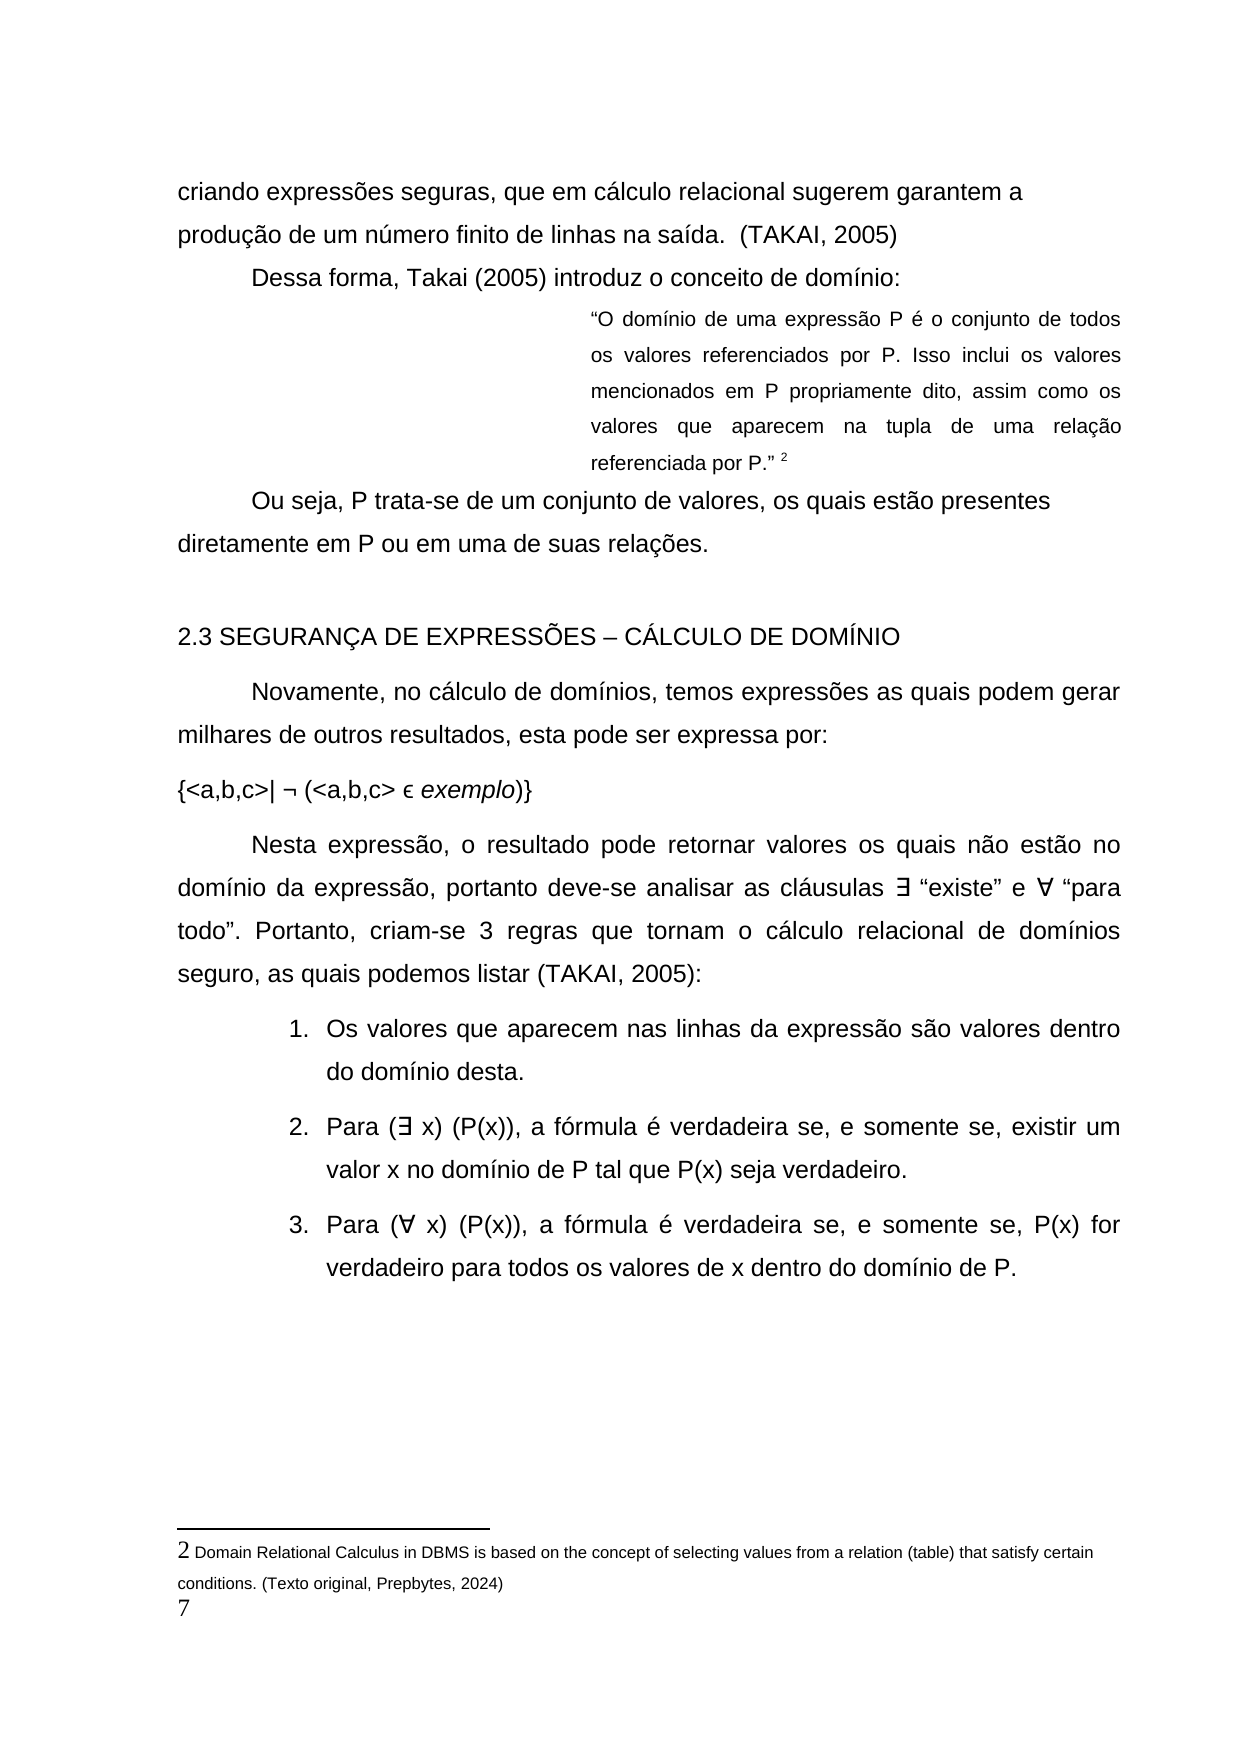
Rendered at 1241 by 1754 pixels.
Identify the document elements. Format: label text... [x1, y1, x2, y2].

list Para (∀ x) (P(x)), a fórmula é verdadeira se, e somente se, P(x) for verdadeiro para todos os valores de x dentro do domínio de P. [288, 1210, 1122, 1282]
text 2.3 SEGURANÇA DE EXPRESSÕES – CÁLCULO DE DOMÍNIO [177, 622, 1122, 650]
list Os valores que aparecem nas linhas da expressão são valores dentro do domínio desta. [288, 1014, 1122, 1086]
text Novamente, no cálculo de domínios, temos expressões as quais podem gerar milhares de outros resultados, esta pode ser expressa por: [177, 677, 1122, 748]
text “O domínio de uma expressão P é o conjunto de todos os valores referenciados por P. Isso inclui os valores mencionados em P propriamente dito, assim como os valores que aparecem na tupla de uma relação referenciada por P.” [591, 307, 1122, 474]
text {<a,b,c>| ¬ (<a,b,c> ϵ exemplo)} [177, 775, 1122, 803]
text Nesta expressão, o resultado pode retornar valores os quais não estão no domínio da expressão, portanto deve-se analisar as cláusulas ∃ “existe” e ∀ “para todo”. Portanto, criam-se 3 regras que tornam o cálculo relacional de domínios seguro, as quais podemos listar (TAKAI, 2005): [177, 830, 1122, 988]
list Para (∃ x) (P(x)), a fórmula é verdadeira se, e somente se, existir um valor x no domínio de P tal que P(x) seja verdadeiro. [288, 1112, 1122, 1184]
text Ou seja, P trata-se de um conjunto de valores, os quais estão presentes diretamente em P ou em uma de suas relações. [177, 486, 1122, 558]
text Domain Relational Calculus in DBMS is based on the concept of selecting values from a relation (table) that satisfy certain conditions. (Texto original, Prepbytes, 2024) [177, 1535, 1122, 1593]
text Dessa forma, Takai (2005) introduz o conceito de domínio: [177, 263, 1122, 292]
text criando expressões seguras, que em cálculo relacional sugerem garantem a produção de um número finito de linhas na saída. (TAKAI, 2005) [177, 177, 1122, 249]
